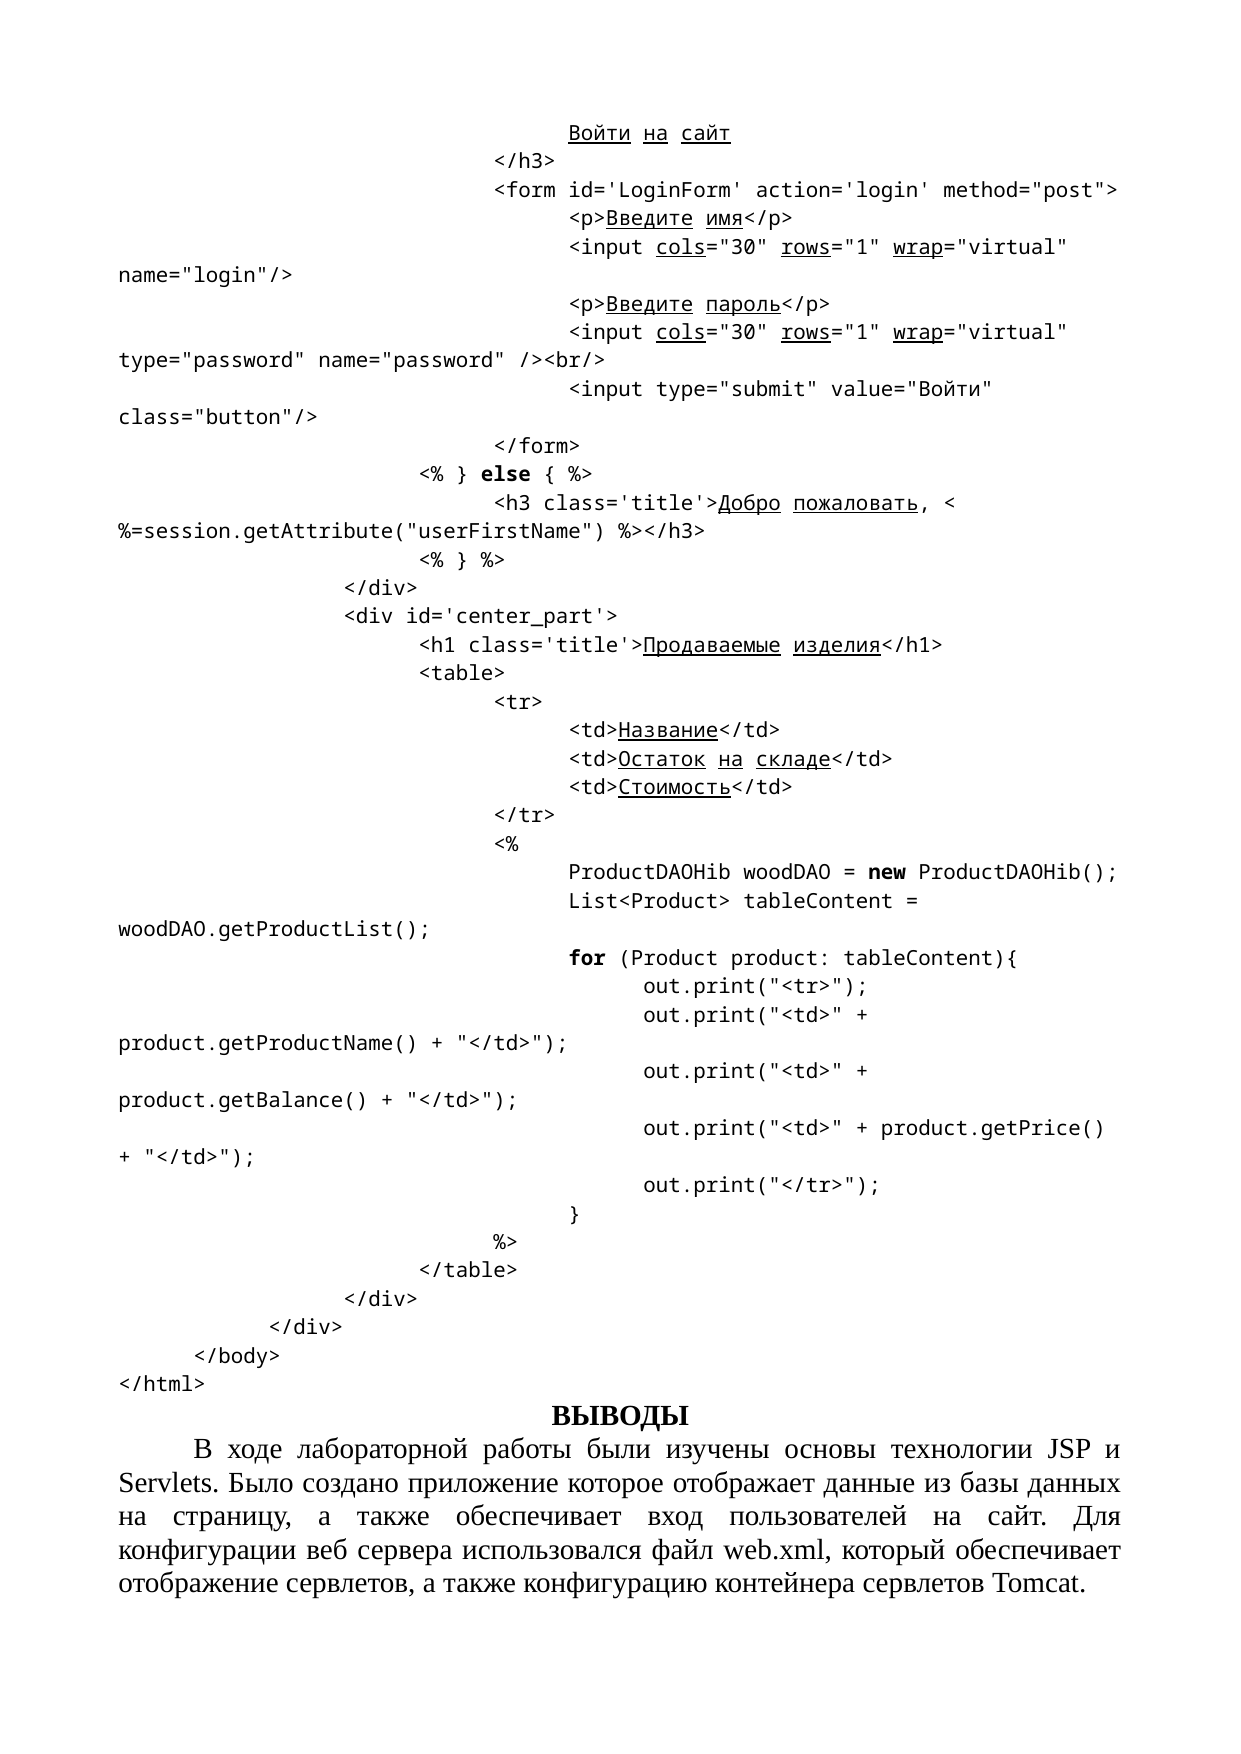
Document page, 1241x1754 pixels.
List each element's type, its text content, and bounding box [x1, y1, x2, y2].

text out.print("<td>" + product.getProductName() + "</td>"); [118, 1000, 1122, 1057]
text </div> [118, 1284, 1122, 1312]
text <input cols="30" rows="1" wrap="virtual" name="login"/> [118, 232, 1122, 289]
text <h1 class='title'>Продаваемые изделия</h1> [118, 630, 1122, 658]
text <% } %> [118, 545, 1122, 573]
text В ходе лабораторной работы были изучены основы технологии JSP и Servlets. Было создано приложение которое отображает данные из базы данных на страницу, а также обеспечивает вход пользователей на сайт. Для конфигурации веб сервера использовался файл web.xml, который обеспечивает отображение сервлетов, а также конфигурацию контейнера сервлетов Tomcat. [118, 1431, 1122, 1599]
text out.print("<td>" + product.getPrice() + "</td>"); [118, 1113, 1122, 1170]
text <tr> [118, 687, 1122, 715]
text <input cols="30" rows="1" wrap="virtual" type="password" name="password" /><br/> [118, 317, 1122, 374]
text out.print("</tr>"); [118, 1170, 1122, 1199]
text out.print("<td>" + product.getBalance() + "</td>"); [118, 1057, 1122, 1113]
text </body> [118, 1341, 1122, 1369]
text <td>Стоимость</td> [118, 772, 1122, 801]
text </div> [118, 573, 1122, 602]
text </table> [118, 1256, 1122, 1284]
text <td>Остаток на складе</td> [118, 744, 1122, 772]
text <table> [118, 658, 1122, 687]
text </h3> [118, 147, 1122, 175]
text <div id='center_part'> [118, 602, 1122, 630]
text <p>Введите имя</p> [118, 203, 1122, 232]
text Войти на сайт [118, 118, 1122, 147]
text <% [118, 829, 1122, 857]
text <h3 class='title'>Добро пожаловать, <%=session.getAttribute("userFirstName") %></h3> [118, 488, 1122, 545]
text <form id='LoginForm' action='login' method="post"> [118, 175, 1122, 203]
text } [118, 1199, 1122, 1227]
text <td>Название</td> [118, 715, 1122, 744]
text %> [118, 1227, 1122, 1256]
text </div> [118, 1312, 1122, 1341]
text ВЫВОДЫ [118, 1398, 1122, 1431]
text List<Product> tableContent = woodDAO.getProductList(); [118, 886, 1122, 943]
text <p>Введите пароль</p> [118, 289, 1122, 317]
text </tr> [118, 801, 1122, 829]
text out.print("<tr>"); [118, 971, 1122, 1000]
text <% } else { %> [118, 459, 1122, 488]
text ProductDAOHib woodDAO = new ProductDAOHib(); [118, 857, 1122, 886]
text </html> [118, 1369, 1122, 1398]
text <input type="submit" value="Войти" class="button"/> [118, 374, 1122, 431]
text </form> [118, 431, 1122, 459]
text for (Product product: tableContent){ [118, 943, 1122, 971]
